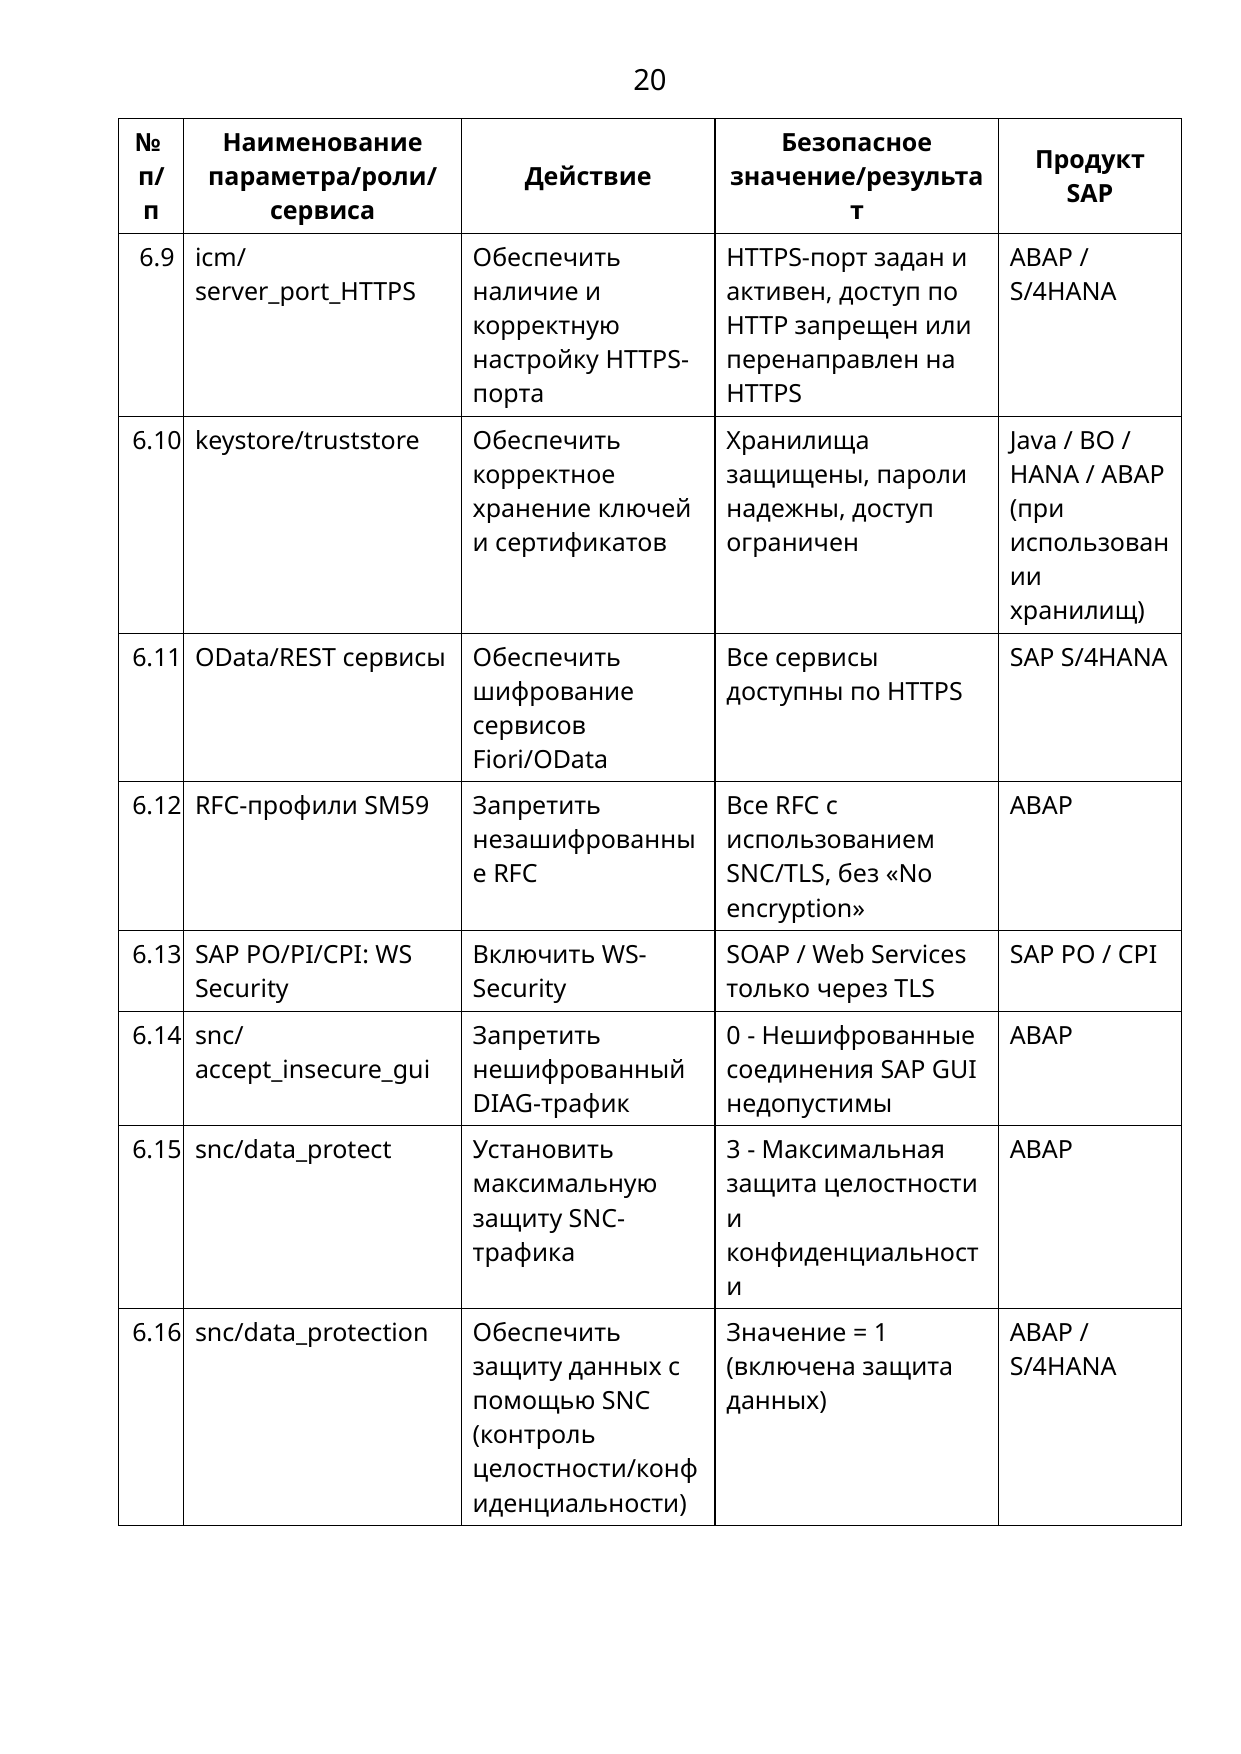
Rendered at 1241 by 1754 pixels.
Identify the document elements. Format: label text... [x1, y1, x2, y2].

table_cell snc/data_protection [184, 1309, 461, 1525]
table_cell SAP PO/PI/CPI: WS Security [184, 931, 461, 1011]
table_cell ABAP / S/4HANA [999, 1309, 1181, 1525]
table_cell 6.10 [119, 417, 183, 632]
table_cell ABAP / S/4HANA [999, 234, 1181, 416]
table_cell Обеспечить шифрование сервисов Fiori/OData [462, 634, 714, 781]
table_cell Java / BO / HANA / ABAP (при использовании хранилищ) [999, 417, 1181, 632]
table_cell snc/accept_insecure_gui [184, 1012, 461, 1125]
table_cell Запретить незашифрованные RFC [462, 782, 714, 930]
table_cell SOAP / Web Services только через TLS [716, 931, 998, 1011]
table_cell Установить максимальную защиту SNC-трафика [462, 1126, 714, 1308]
table_cell Все сервисы доступны по HTTPS [716, 634, 998, 781]
table_cell ABAP [999, 782, 1181, 930]
table_cell 6.9 [119, 234, 183, 416]
table_cell HTTPS-порт задан и активен, доступ по HTTP запрещен или перенаправлен на HTTPS [716, 234, 998, 416]
table_cell ABAP [999, 1012, 1181, 1125]
table_cell icm/server_port_HTTPS [184, 234, 461, 416]
table_cell OData/REST сервисы [184, 634, 461, 781]
table_header Безопасное значение/результат [716, 119, 998, 233]
table_cell SAP PO / CPI [999, 931, 1181, 1011]
table_cell 6.15 [119, 1126, 183, 1308]
table_cell Хранилища защищены, пароли надежны, доступ ограничен [716, 417, 998, 632]
table_cell 6.12 [119, 782, 183, 930]
table_cell SAP S/4HANA [999, 634, 1181, 781]
table_cell 3 - Максимальная защита целостности и конфиденциальности [716, 1126, 998, 1308]
table_header Продукт SAP [999, 119, 1181, 233]
table_cell Обеспечить наличие и корректную настройку HTTPS-порта [462, 234, 714, 416]
table_cell 6.13 [119, 931, 183, 1011]
table_cell 6.11 [119, 634, 183, 781]
table_cell RFC-профили SM59 [184, 782, 461, 930]
table_cell Все RFC с использованием SNC/TLS, без «No encryption» [716, 782, 998, 930]
table_cell Обеспечить защиту данных с помощью SNC (контроль целостности/конфиденциальности) [462, 1309, 714, 1525]
table_cell 6.16 [119, 1309, 183, 1525]
table_cell ABAP [999, 1126, 1181, 1308]
table_cell 6.14 [119, 1012, 183, 1125]
table_cell Обеспечить корректное хранение ключей и сертификатов [462, 417, 714, 632]
table_header Наименование параметра/роли/ сервиса [184, 119, 461, 233]
table_cell snc/data_protect [184, 1126, 461, 1308]
table_cell keystore/truststore [184, 417, 461, 632]
table_cell 0 - Нешифрованные соединения SAP GUI недопустимы [716, 1012, 998, 1125]
table_cell Включить WS-Security [462, 931, 714, 1011]
table_cell Запретить нешифрованный DIAG-трафик [462, 1012, 714, 1125]
table_header № п/п [119, 119, 183, 233]
table_cell Значение = 1 (включена защита данных) [716, 1309, 998, 1525]
table_header Действие [462, 119, 714, 233]
